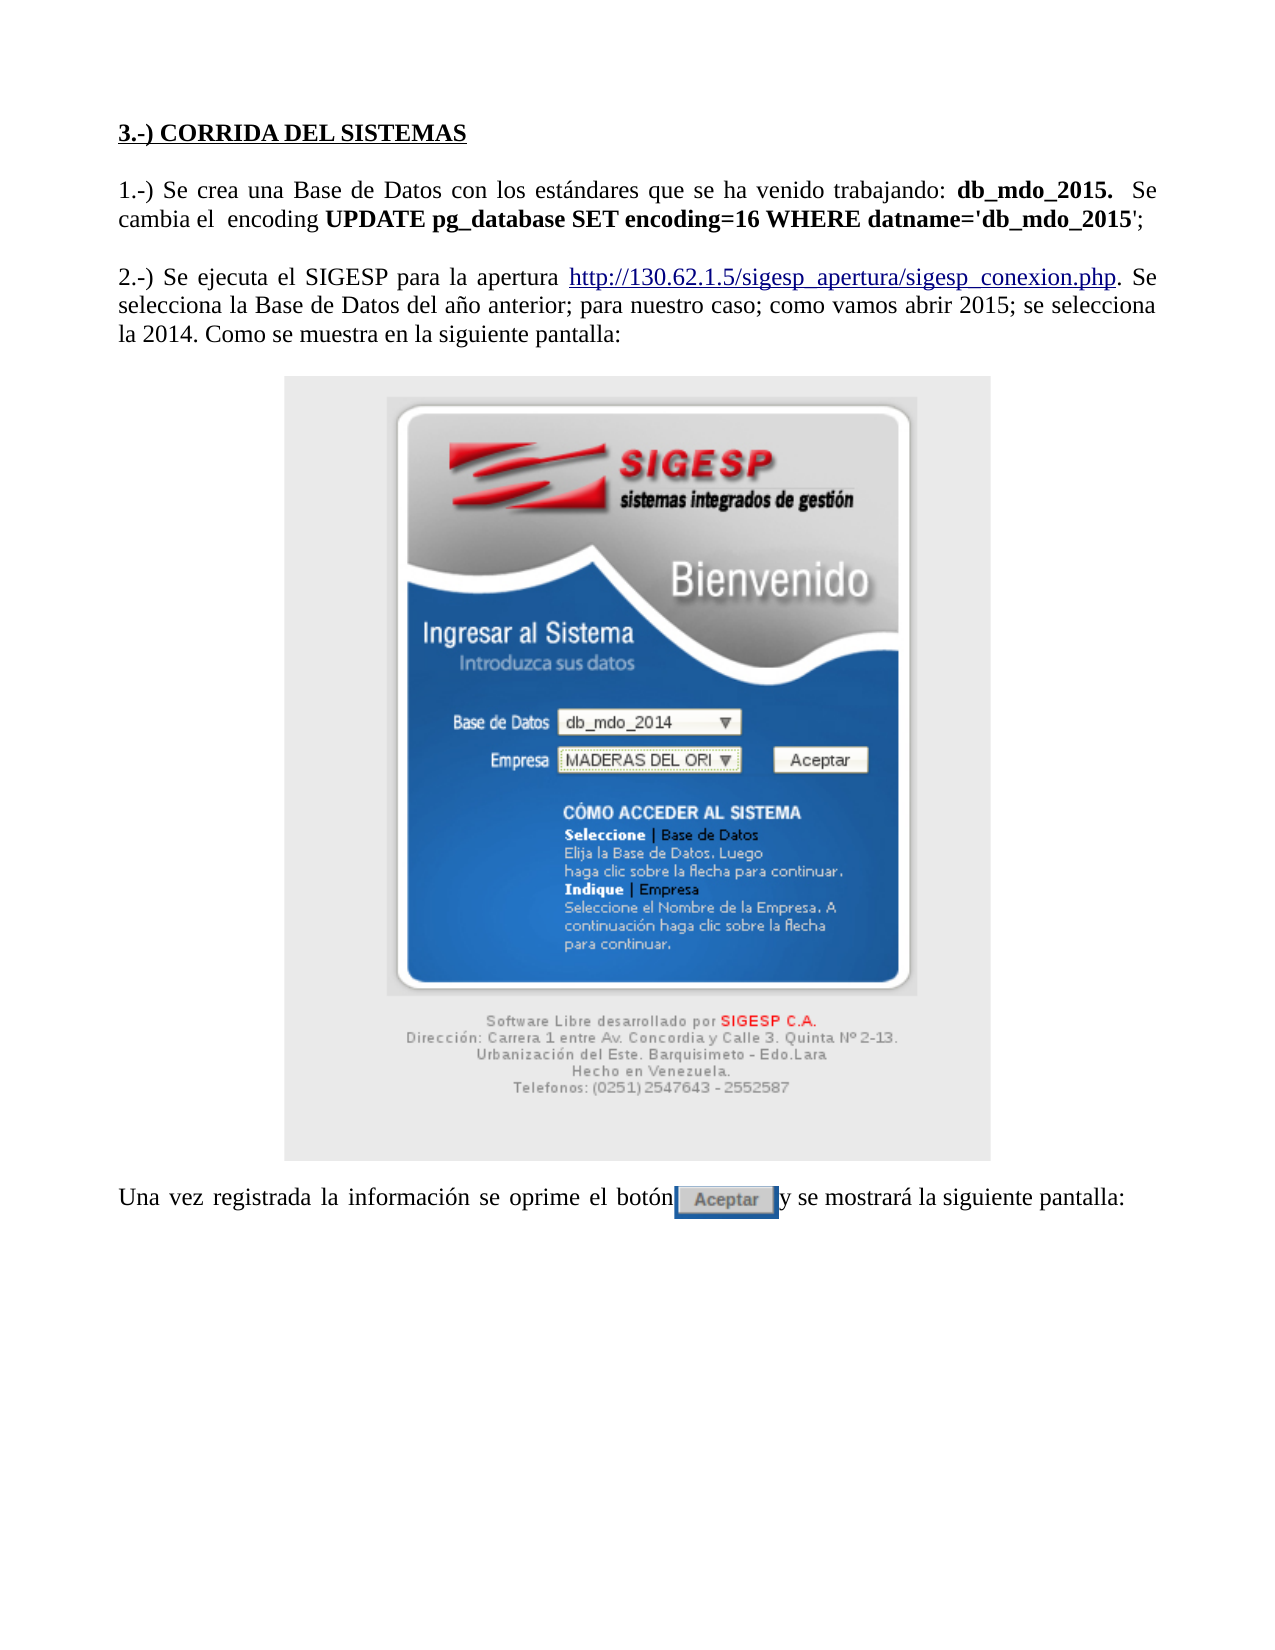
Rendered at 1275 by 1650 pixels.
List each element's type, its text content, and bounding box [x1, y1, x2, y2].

picture [284, 376, 991, 1161]
picture [674, 1186, 779, 1219]
text 2.-) Se ejecuta el SIGESP para la apertura http://130.62.1.5/sigesp_apertura/sigesp_conexion.php. Se selecciona la Base de Datos del año anterior; para nuestro caso; como vamos abrir 2015; se selecciona la 2014. Como se muestra en la siguiente pantalla: [118, 262, 1157, 348]
text 3.-) CORRIDA DEL SISTEMAS [118, 118, 1157, 147]
text Una vez registrada la información se oprime el botón y se mostrará la siguiente pantalla: [118, 1182, 1157, 1211]
text 1.-) Se crea una Base de Datos con los estándares que se ha venido trabajando: db_mdo_2015. Se cambia el encoding UPDATE pg_database SET encoding=16 WHERE datname='db_mdo_2015'; [118, 176, 1157, 233]
